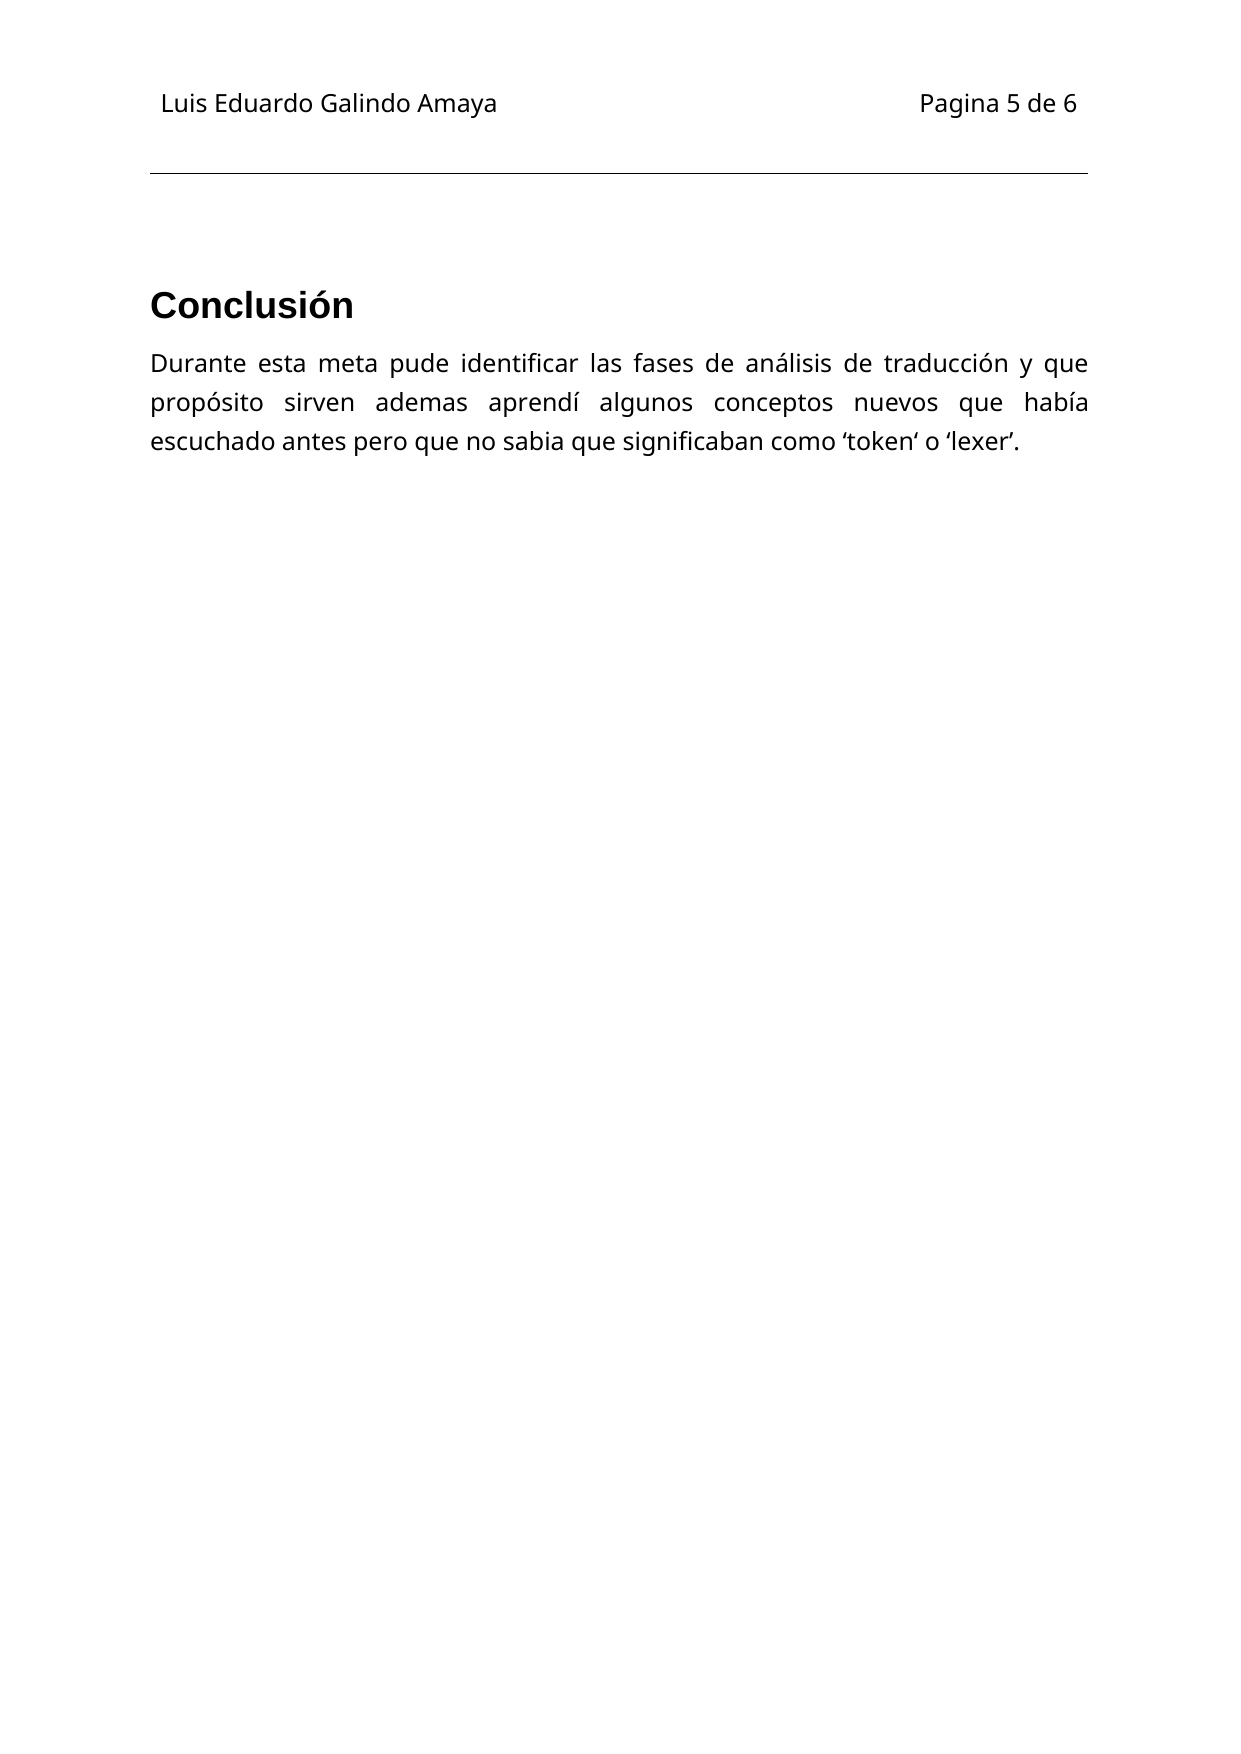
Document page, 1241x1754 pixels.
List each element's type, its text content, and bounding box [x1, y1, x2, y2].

text Durante esta meta pude identificar las fases de análisis de traducción y que propósito sirven ademas aprendí algunos conceptos nuevos que había escuchado antes pero que no sabia que significaban como ‘token‘ o ‘lexer’. [150, 346, 1090, 458]
subtitle Conclusión [150, 283, 1090, 326]
